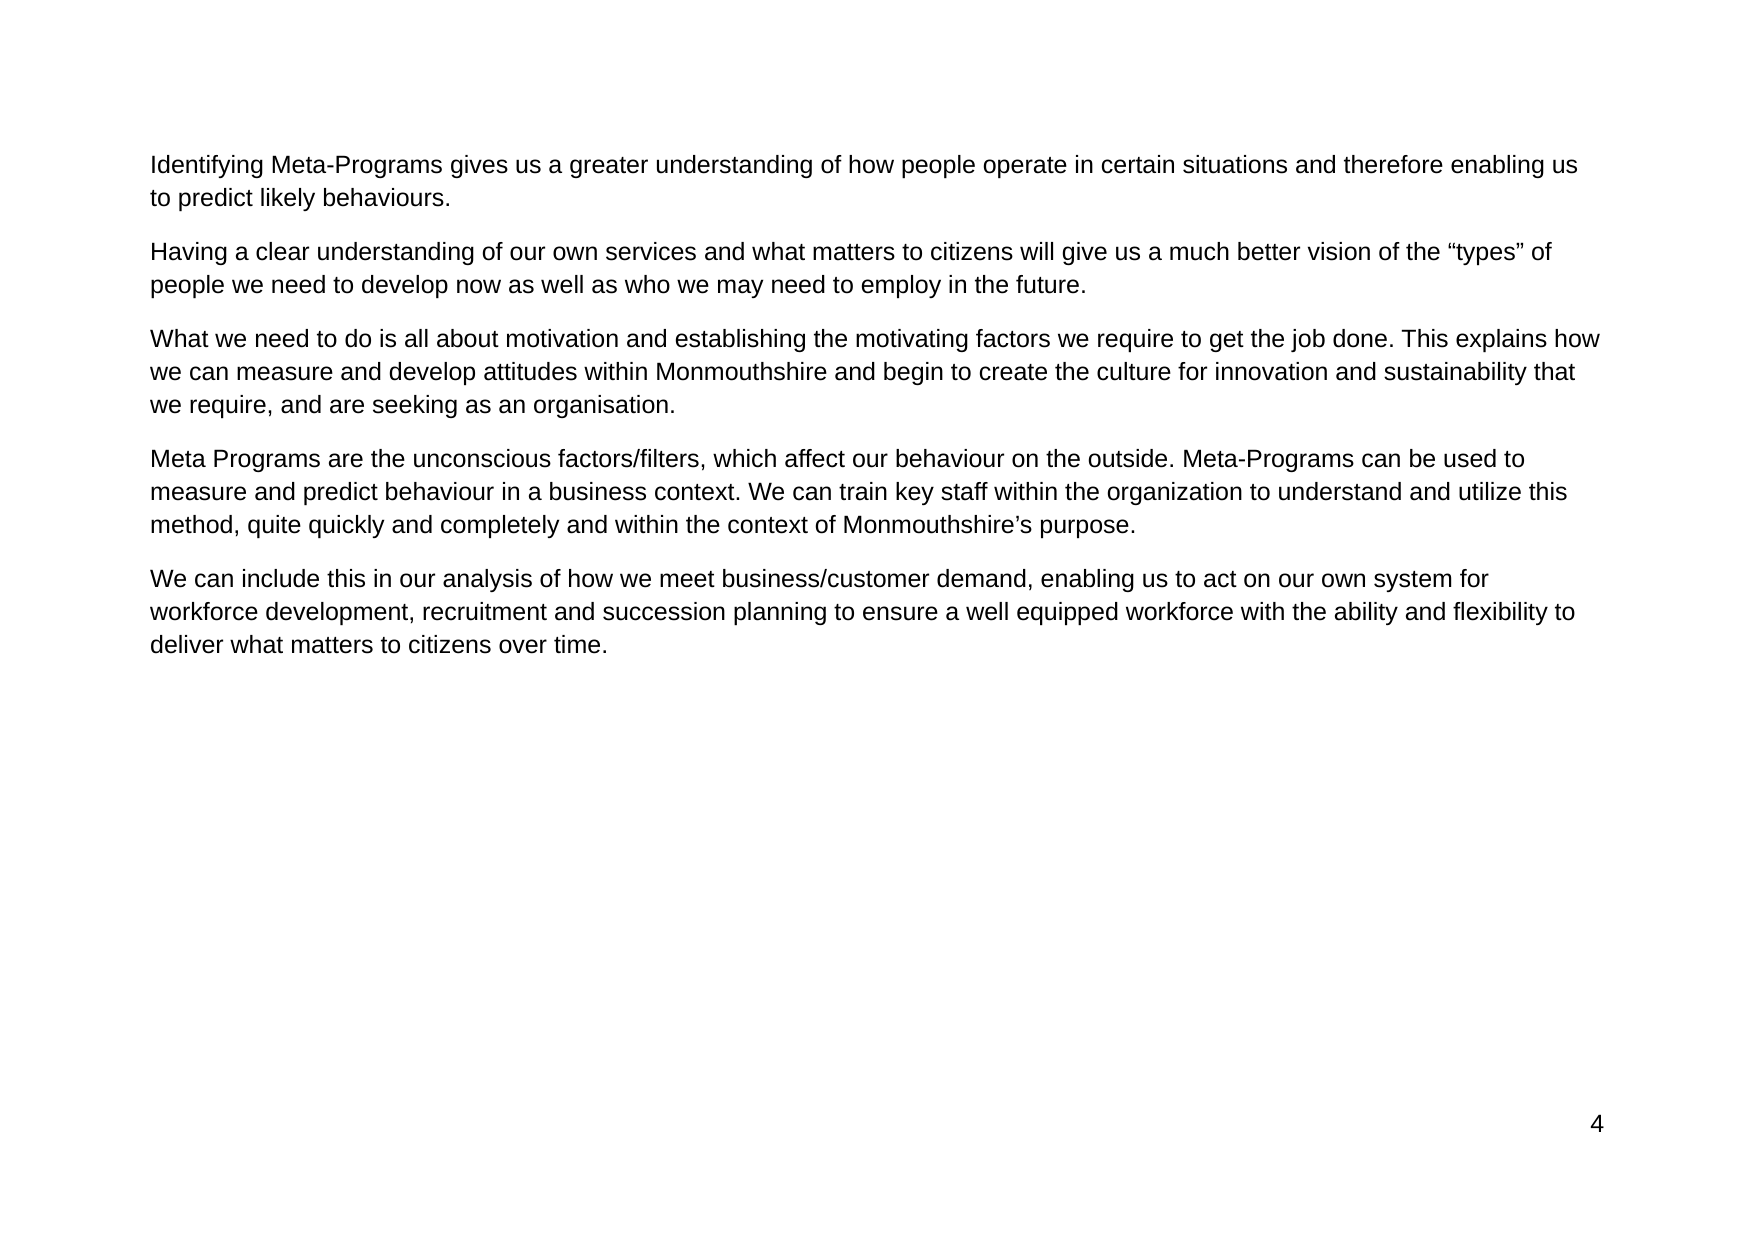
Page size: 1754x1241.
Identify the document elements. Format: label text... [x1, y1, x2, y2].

text Meta Programs are the unconscious factors/filters, which affect our behaviour on the outside. Meta-Programs can be used to measure and predict behaviour in a business context. We can train key staff within the organization to understand and utilize this method, quite quickly and completely and within the context of Monmouthshire’s purpose. [150, 444, 1604, 538]
text Having a clear understanding of our own services and what matters to citizens will give us a much better vision of the “types” of people we need to develop now as well as who we may need to employ in the future. [150, 237, 1604, 299]
text What we need to do is all about motivation and establishing the motivating factors we require to get the job done. This explains how we can measure and develop attitudes within Monmouthshire and begin to create the culture for innovation and sustainability that we require, and are seeking as an organisation. [150, 324, 1604, 418]
text Identifying Meta-Programs gives us a greater understanding of how people operate in certain situations and therefore enabling us to predict likely behaviours. [150, 150, 1604, 212]
text We can include this in our analysis of how we meet business/customer demand, enabling us to act on our own system for workforce development, recruitment and succession planning to ensure a well equipped workforce with the ability and flexibility to deliver what matters to citizens over time. [150, 563, 1604, 658]
